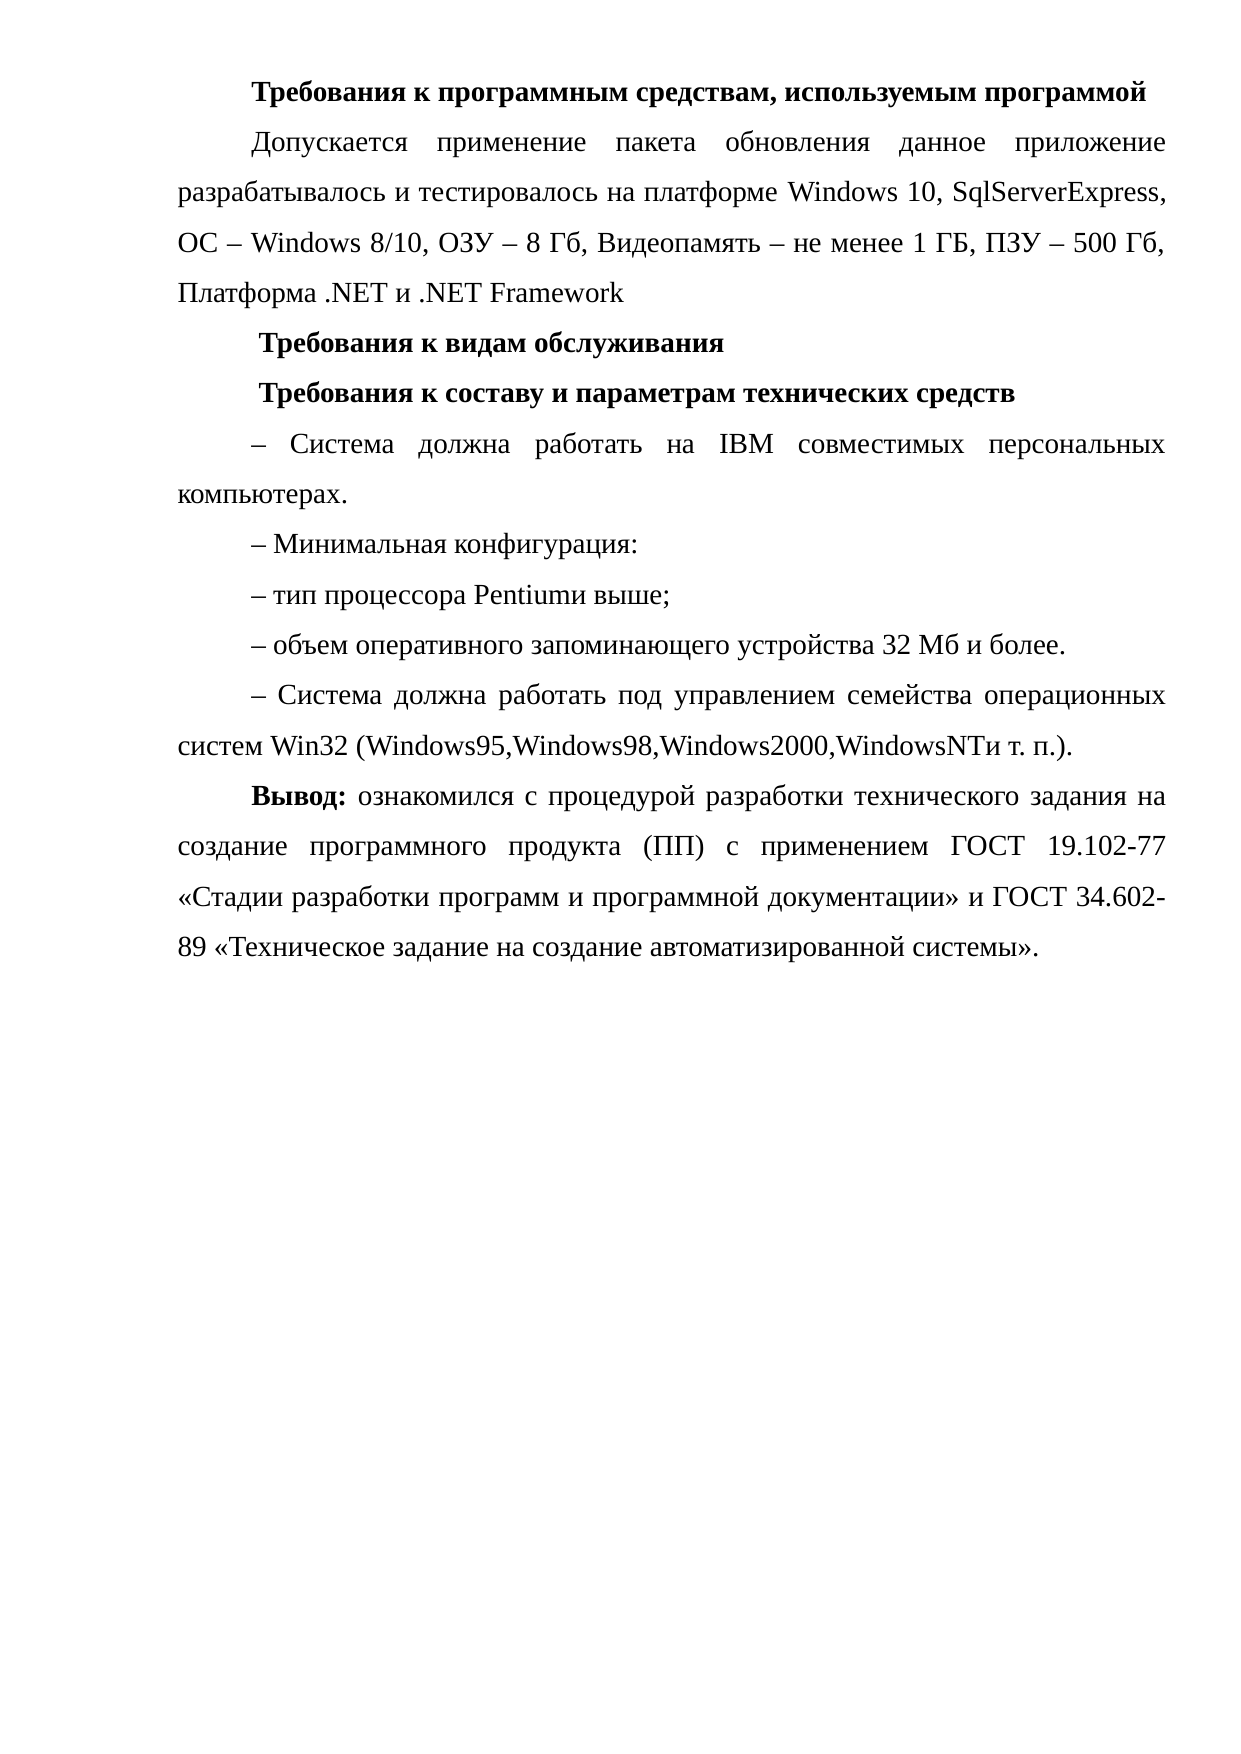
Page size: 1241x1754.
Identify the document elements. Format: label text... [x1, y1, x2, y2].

text Вывод: ознакомился с процедурой разработки технического задания на создание программного продукта (ПП) с применением ГОСТ 19.102-77 «Стадии разработки программ и программной документации» и ГОСТ 34.602-89 «Техническое задание на создание автоматизированной системы». [177, 778, 1167, 963]
text – Система должна работать под управлением семейства операционных систем Win32 (Windows95,Windows98,Windows2000,WindowsNTи т. п.). [177, 677, 1167, 761]
text – объем оперативного запоминающего устройства 32 Мб и более. [177, 627, 1167, 661]
text – тип процессора Pentiumи выше; [177, 577, 1167, 610]
text Требования к видам обслуживания [177, 325, 1167, 359]
text Требования к программным средствам, используемым программой [177, 74, 1167, 107]
text Требования к составу и параметрам технических средств [177, 376, 1167, 409]
text – Минимальная конфигурация: [177, 527, 1167, 560]
text Допускается применение пакета обновления данное приложение разрабатывалось и тестировалось на платформе Windows 10, SqlServerExpress, ОС – Windows 8/10, OЗУ – 8 Гб, Видеопамять – не менее 1 ГБ, ПЗУ – 500 Гб, Платформа .NET и .NET Framework [177, 124, 1167, 308]
text – Система должна работать на IBM совместимых персональных компьютеpax. [177, 426, 1167, 510]
